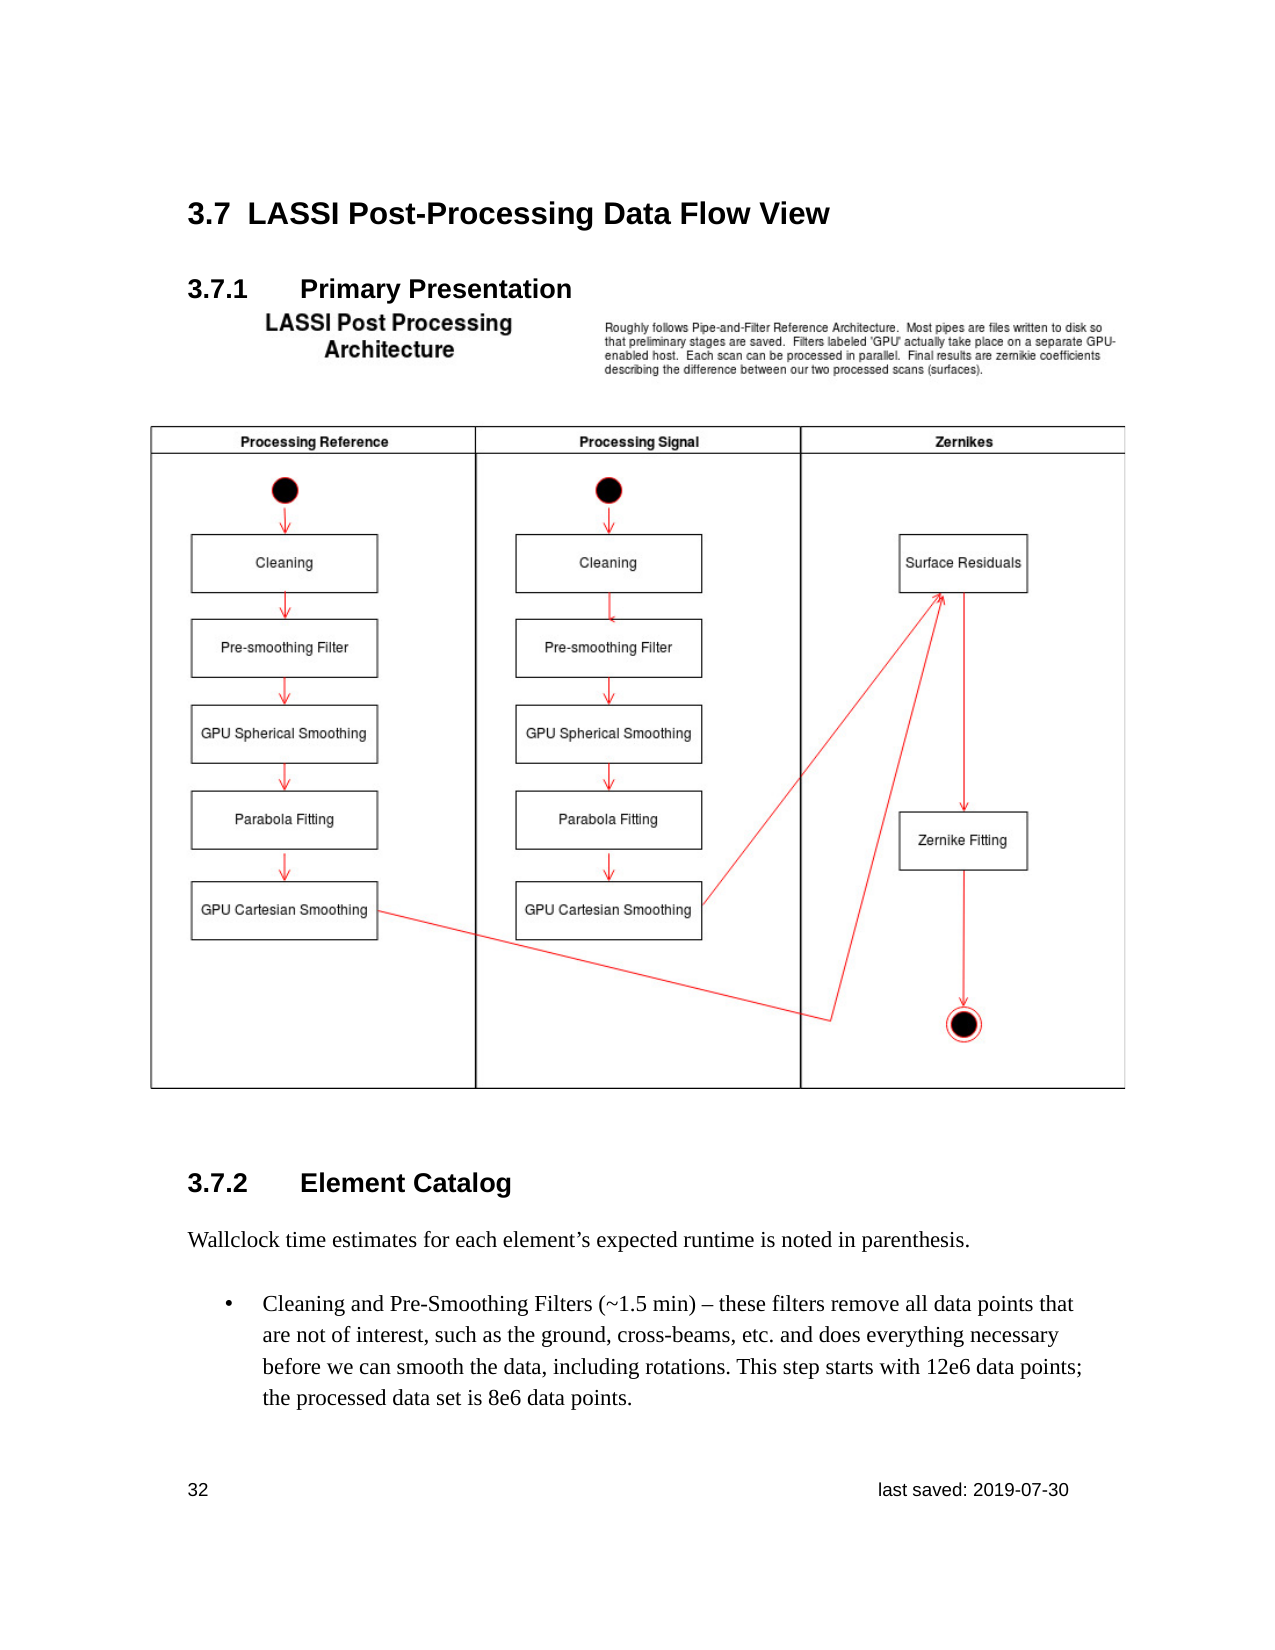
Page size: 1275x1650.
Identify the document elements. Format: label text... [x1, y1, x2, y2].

picture [150, 310, 1125, 1089]
list Cleaning and Pre-Smoothing Filters (~1.5 min) – these filters remove all data points that are not of interest, such as the ground, cross-beams, etc. and does everything necessary before we can smooth the data, including rotations. This step starts with 12e6 data points; the processed data set is 8e6 data points. [225, 1285, 1087, 1410]
text Wallclock time estimates for each element’s expected runtime is noted in parenthesis. [187, 1221, 1087, 1252]
subtitle LASSI Post-Processing Data Flow View [187, 192, 1087, 231]
subtitle Element Catalog [187, 1162, 1087, 1198]
subtitle Primary Presentation [187, 269, 1087, 304]
